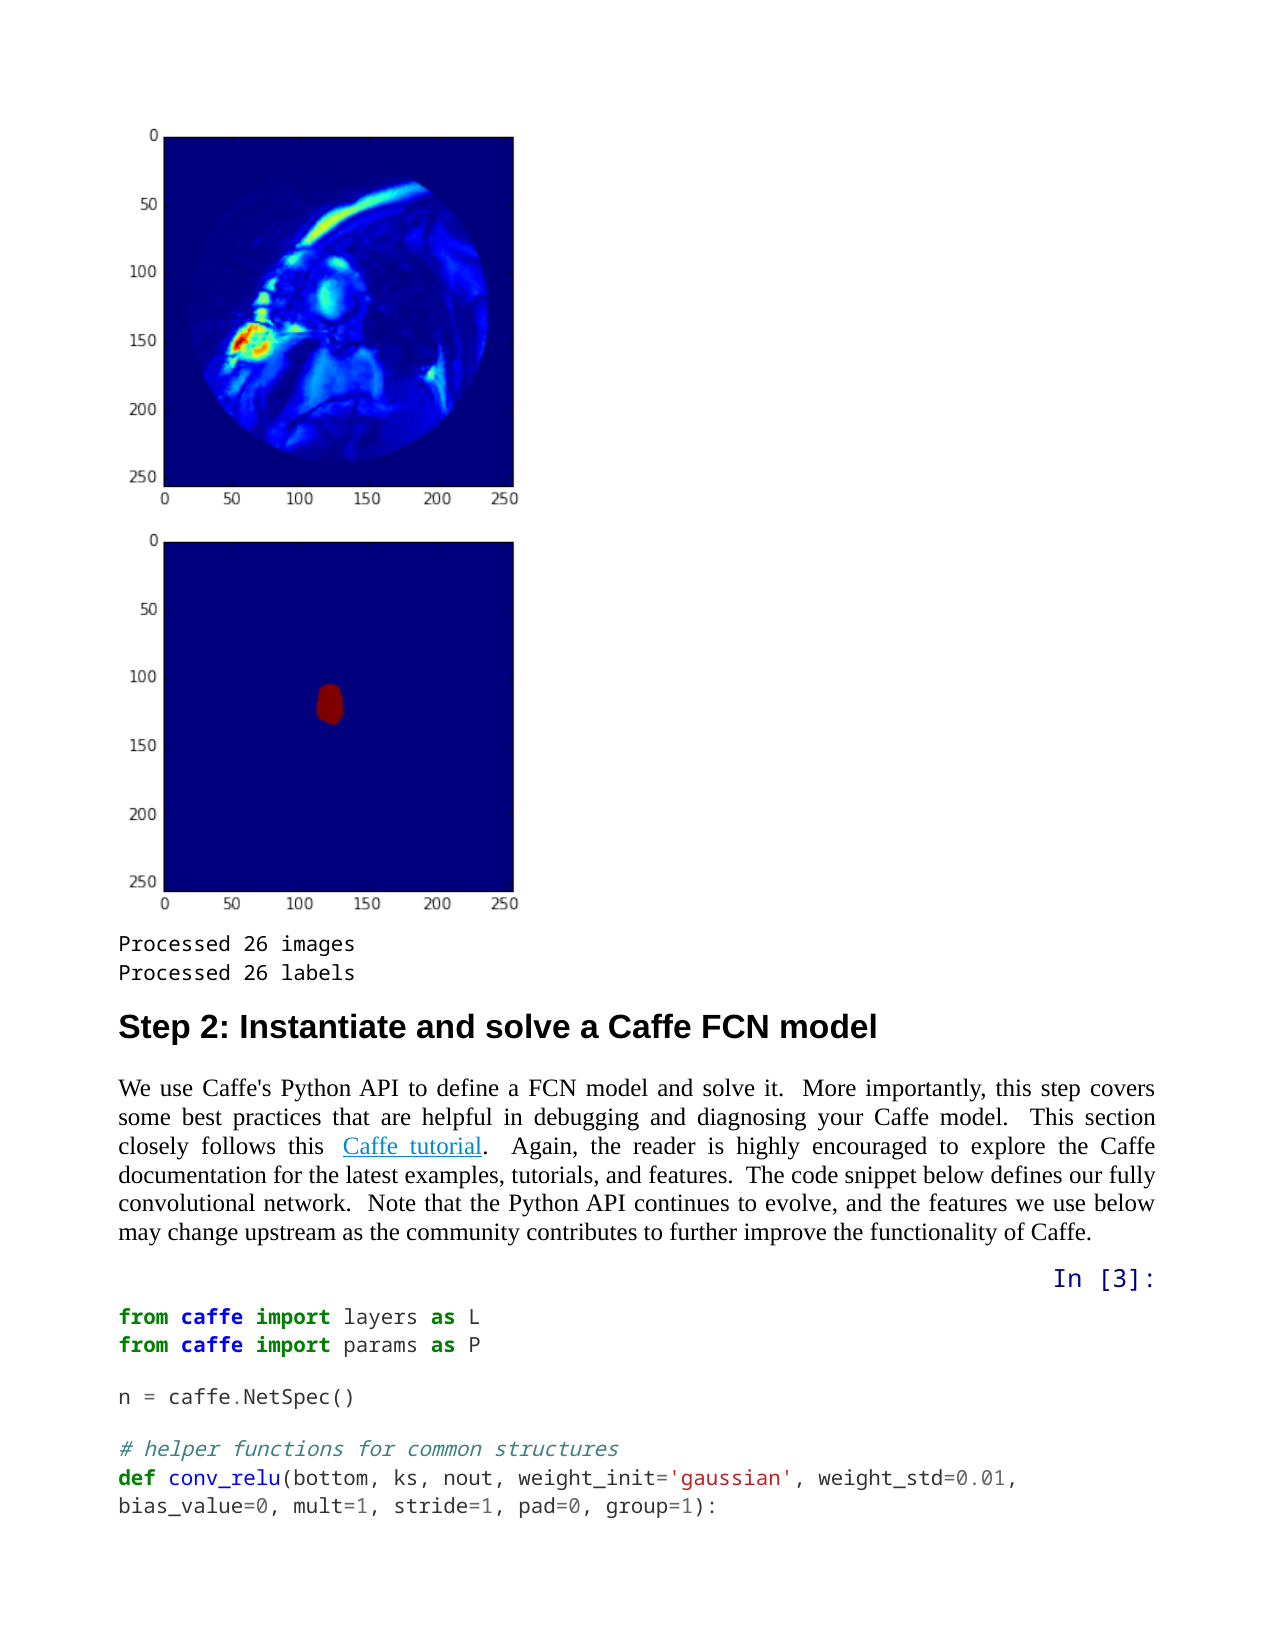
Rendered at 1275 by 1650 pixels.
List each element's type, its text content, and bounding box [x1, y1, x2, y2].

text from caffe import params as P [118, 1330, 1157, 1359]
text n = caffe.NetSpec() [118, 1382, 1157, 1411]
text We use Caffe's Python API to define a FCN model and solve it. More importantly, this step covers some best practices that are helpful in debugging and diagnosing your Caffe model. This section closely follows this Caffe tutorial. Again, the reader is highly encouraged to explore the Caffe documentation for the latest examples, tutorials, and features. The code snippet below defines our fully convolutional network. Note that the Python API continues to evolve, and the features we use below may change upstream as the community contributes to further improve the functionality of Caffe. [118, 1073, 1157, 1246]
text def conv_relu(bottom, ks, nout, weight_init='gaussian', weight_std=0.01, bias_value=0, mult=1, stride=1, pad=0, group=1): [118, 1463, 1157, 1520]
subtitle Step 2: Instantiate and solve a Caffe FCN model [118, 1007, 1157, 1046]
picture [118, 118, 529, 519]
text Processed 26 images [118, 929, 1157, 958]
text In [3]: [118, 1261, 1157, 1295]
picture [118, 523, 529, 924]
text Processed 26 labels [118, 958, 1157, 986]
text # helper functions for common structures [118, 1434, 1157, 1463]
text from caffe import layers as L [118, 1302, 1157, 1330]
